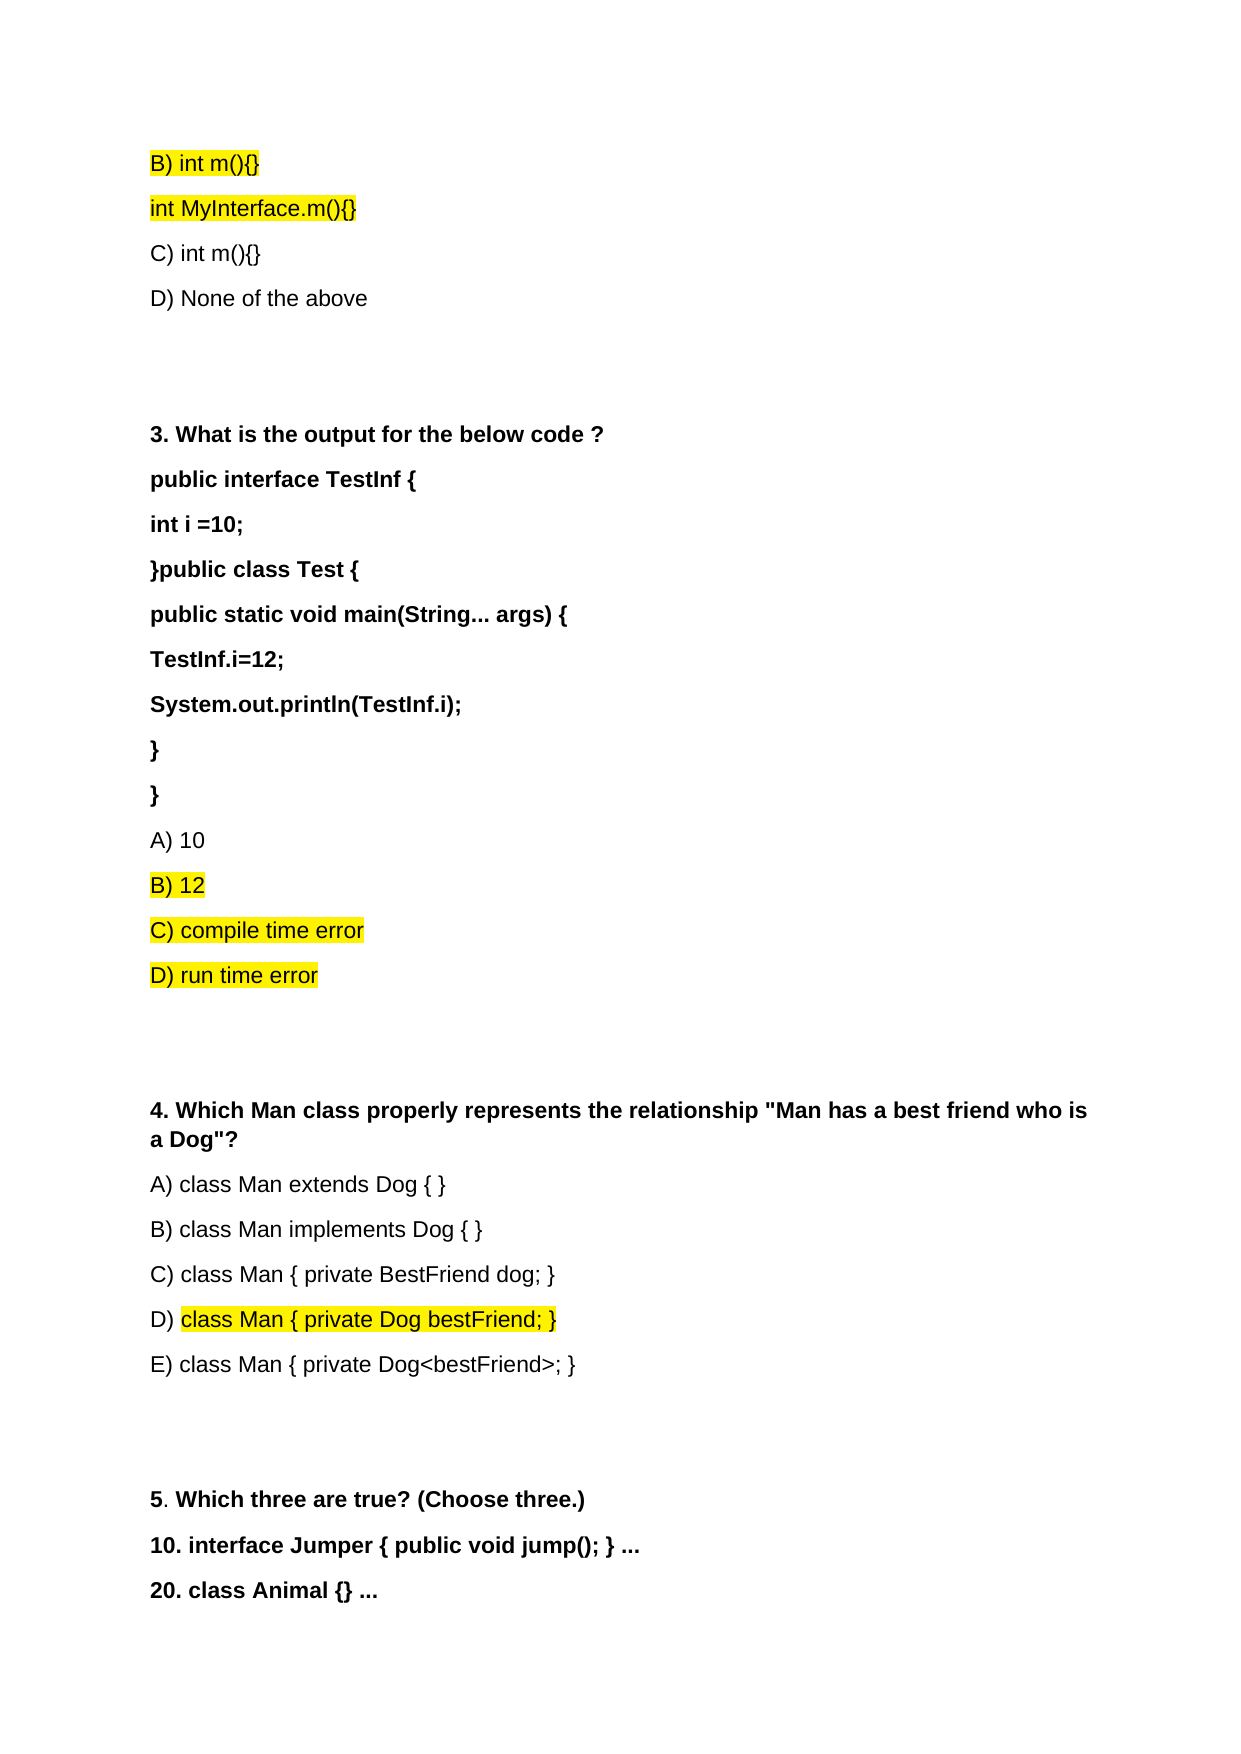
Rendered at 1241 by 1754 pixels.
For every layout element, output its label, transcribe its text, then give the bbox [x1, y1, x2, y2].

text C) compile time error [150, 917, 1090, 943]
text E) class Man { private Dog<bestFriend>; } [150, 1351, 1090, 1377]
text B) class Man implements Dog { } [150, 1216, 1090, 1242]
text D) class Man { private Dog bestFriend; } [150, 1306, 1090, 1332]
text 5. Which three are true? (Choose three.) [150, 1486, 1090, 1513]
text TestInf.i=12; [150, 646, 1090, 672]
text 10. interface Jumper { public void jump(); } ... [150, 1532, 1090, 1558]
text 3. What is the output for the below code ? [150, 421, 1090, 447]
text C) int m(){} [150, 240, 1090, 267]
text A) class Man extends Dog { } [150, 1171, 1090, 1197]
text public static void main(String... args) { [150, 601, 1090, 627]
text public interface TestInf { [150, 466, 1090, 492]
text 20. class Animal {} ... [150, 1577, 1090, 1603]
text D) None of the above [150, 285, 1090, 312]
text int i =10; [150, 511, 1090, 537]
text }public class Test { [150, 556, 1090, 582]
text } [150, 781, 1090, 808]
text A) 10 [150, 827, 1090, 853]
text B) int m(){} [150, 150, 1090, 176]
text System.out.println(TestInf.i); [150, 691, 1090, 718]
text int MyInterface.m(){} [150, 195, 1090, 221]
text D) run time error [150, 962, 1090, 988]
text C) class Man { private BestFriend dog; } [150, 1261, 1090, 1287]
text } [150, 736, 1090, 763]
text B) 12 [150, 872, 1090, 898]
text 4. Which Man class properly represents the relationship "Man has a best friend who is a Dog"? [150, 1097, 1090, 1152]
